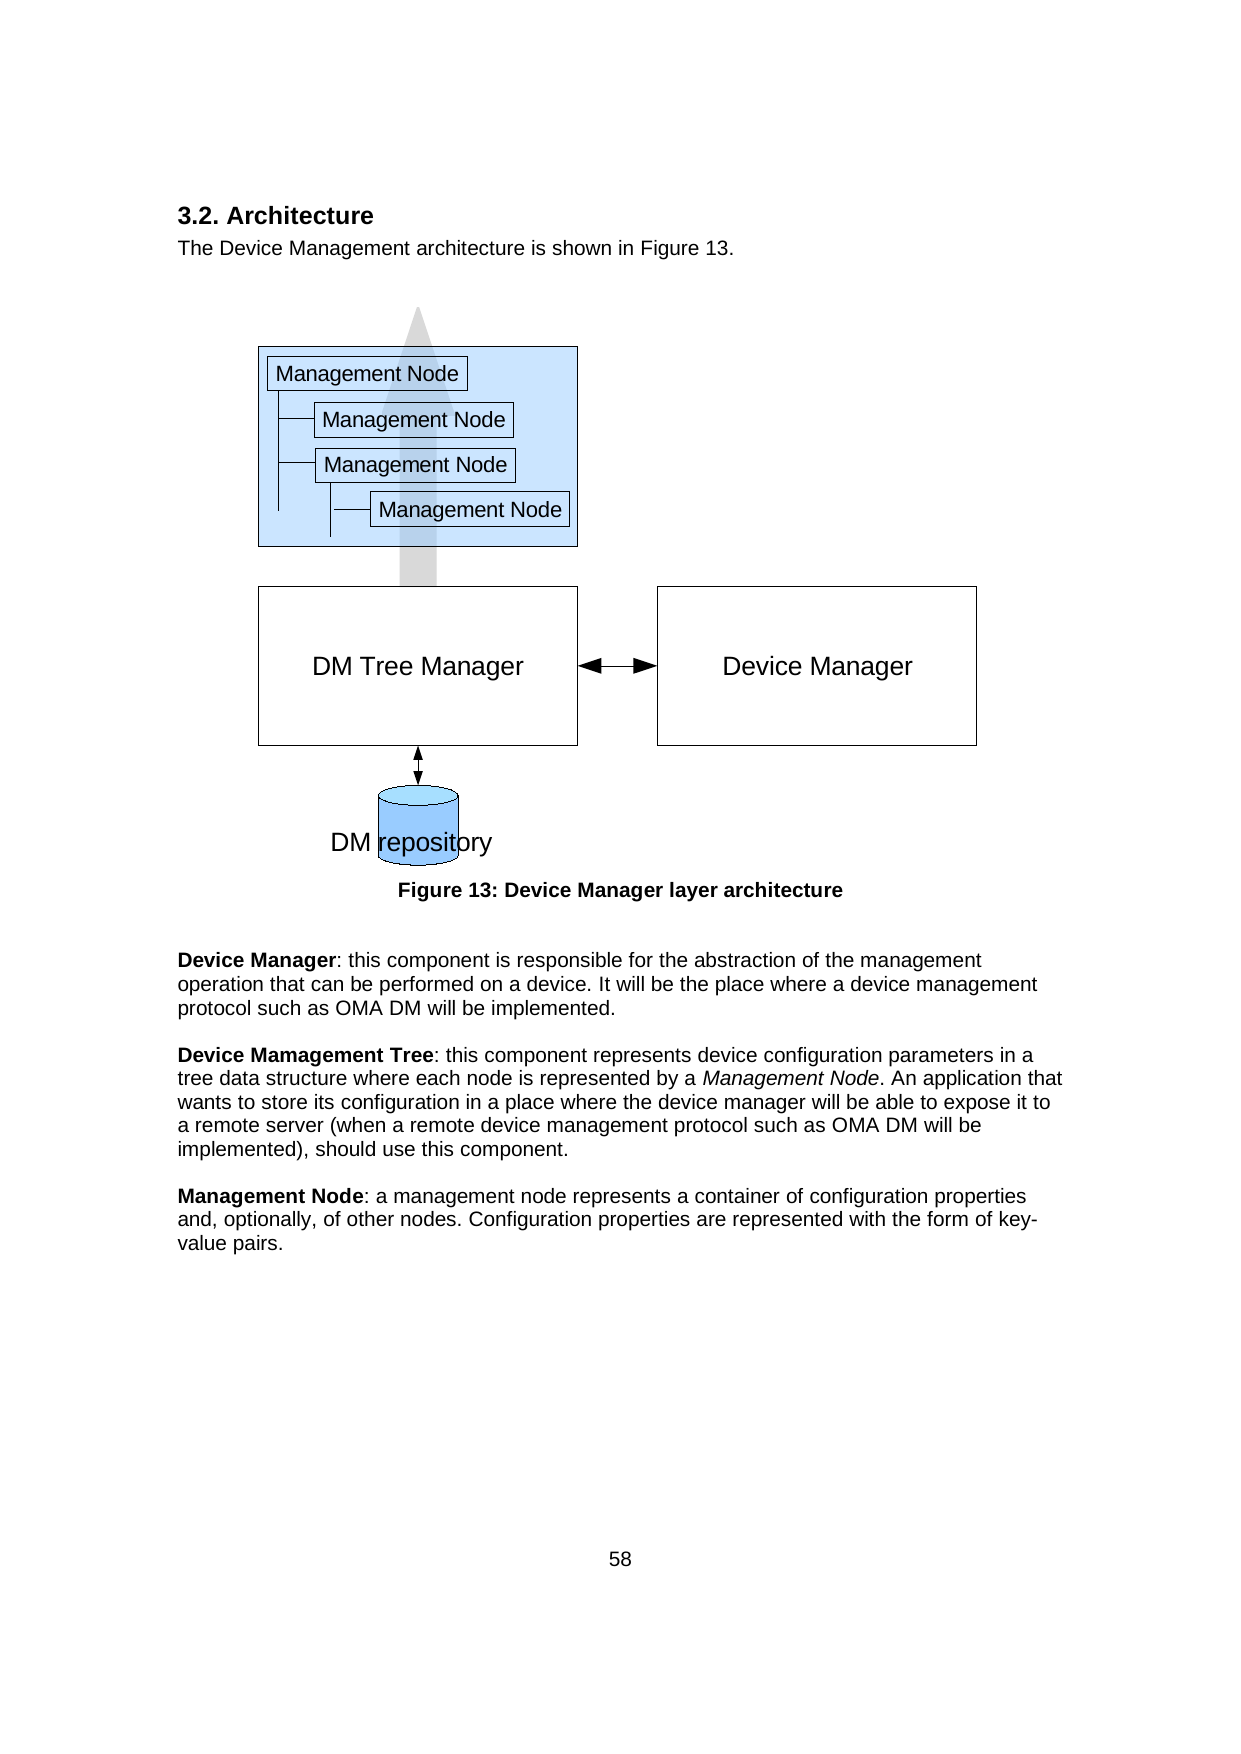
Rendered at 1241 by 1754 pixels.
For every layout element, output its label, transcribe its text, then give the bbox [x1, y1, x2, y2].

text The Device Management architecture is shown in Figure 13. [177, 236, 1063, 260]
text Device Manager: this component is responsible for the abstraction of the management operation that can be performed on a device. It will be the place where a device management protocol such as OMA DM will be implemented. [177, 949, 1063, 1019]
text Figure 13: Device Manager layer architecture [177, 301, 1063, 902]
text Device Mamagement Tree: this component represents device configuration parameters in a tree data structure where each node is represented by a Management Node. An application that wants to store its configuration in a place where the device manager will be able to expose it to a remote server (when a remote device management protocol such as OMA DM will be implemented), should use this component. [177, 1043, 1063, 1161]
subtitle Architecture [177, 202, 1063, 230]
text Management Node: a management node represents a container of configuration properties and, optionally, of other nodes. Configuration properties are represented with the form of key-value pairs. [177, 1184, 1063, 1255]
